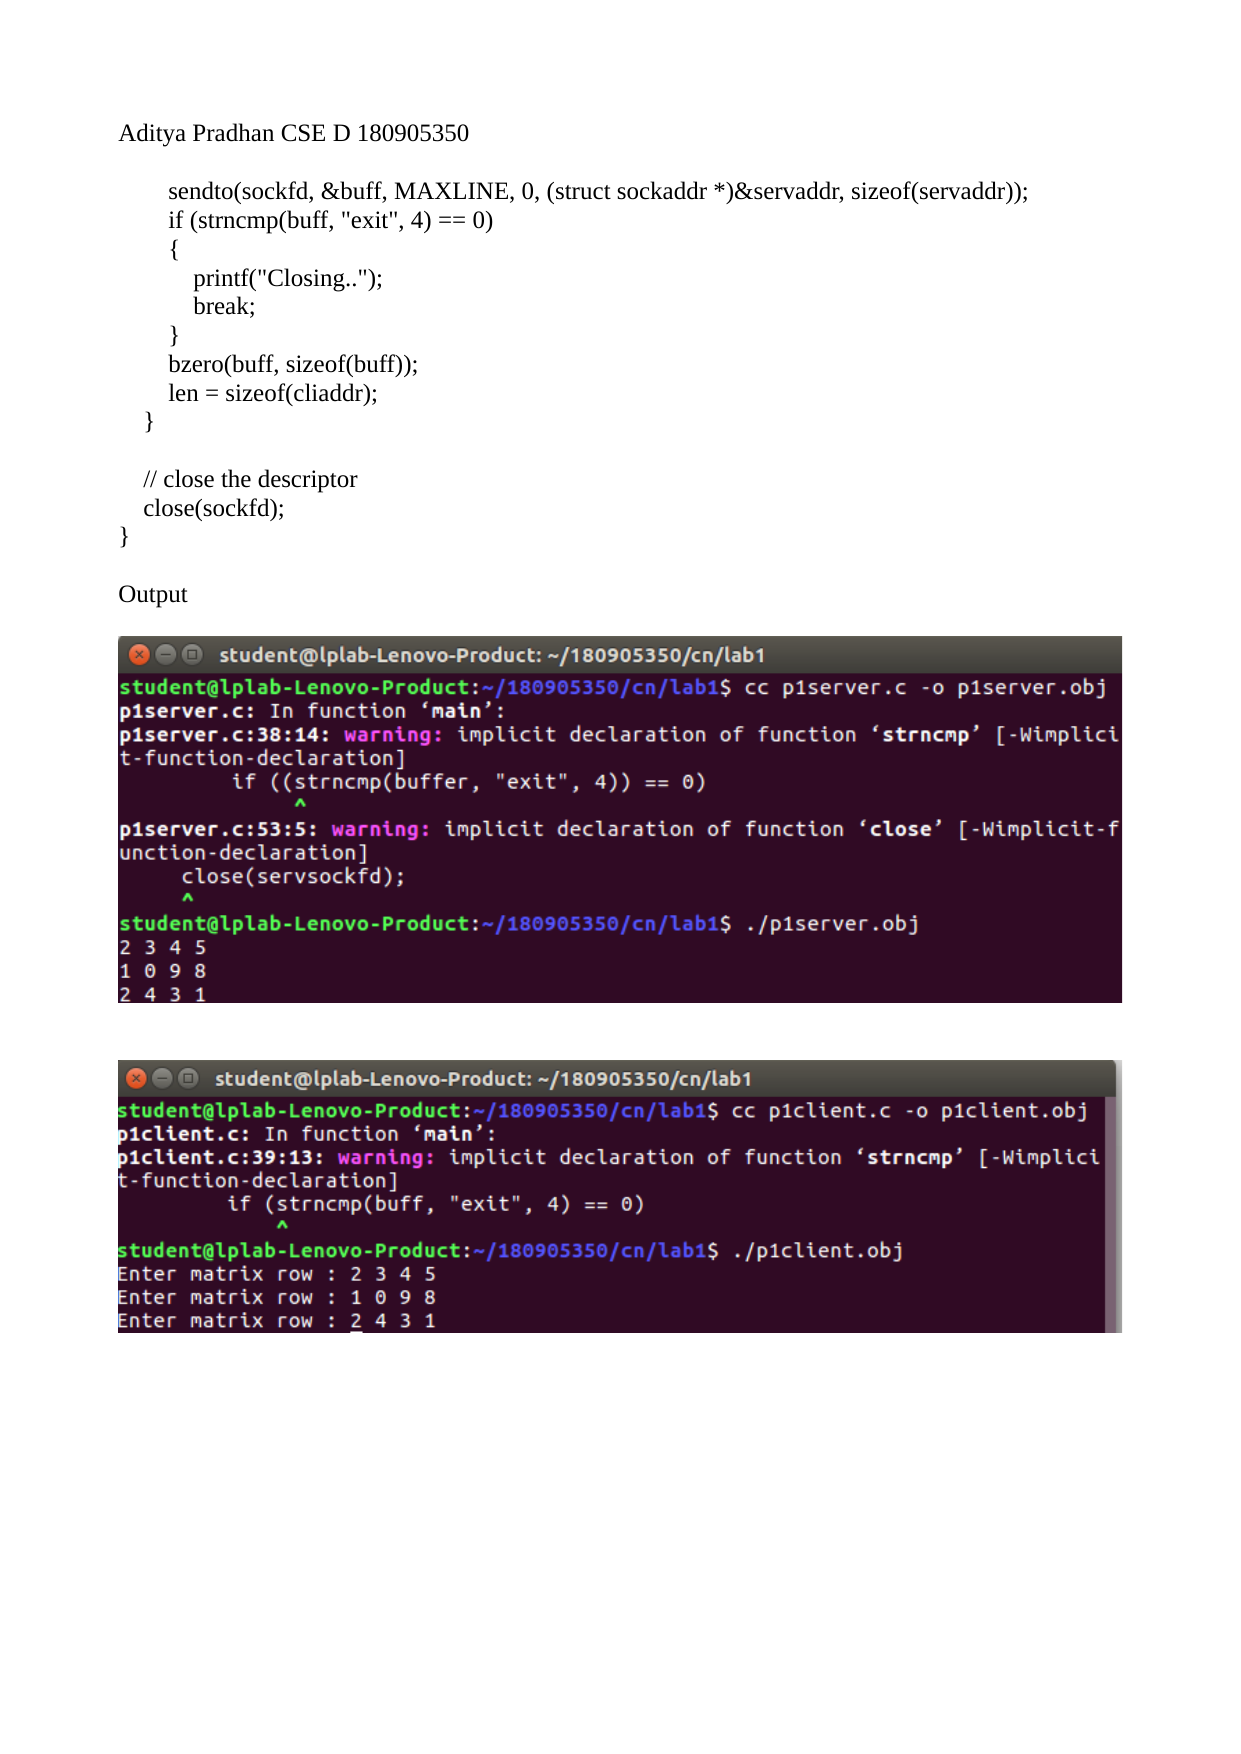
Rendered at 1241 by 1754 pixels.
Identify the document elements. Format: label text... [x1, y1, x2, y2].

text if (strncmp(buff, "exit", 4) == 0) [118, 205, 1122, 234]
picture [118, 1060, 1123, 1333]
text Output [118, 579, 1122, 608]
text close(sockfd); [118, 493, 1122, 521]
text { [118, 234, 1122, 263]
text // close the descriptor [118, 464, 1122, 493]
text } [118, 320, 1122, 349]
text sendto(sockfd, &buff, MAXLINE, 0, (struct sockaddr *)&servaddr, sizeof(servaddr)); [118, 176, 1122, 205]
text } [118, 521, 1122, 550]
text printf("Closing.."); [118, 263, 1122, 291]
text } [118, 406, 1122, 435]
text break; [118, 291, 1122, 320]
text len = sizeof(cliaddr); [118, 378, 1122, 406]
picture [118, 636, 1123, 1003]
text bzero(buff, sizeof(buff)); [118, 349, 1122, 378]
